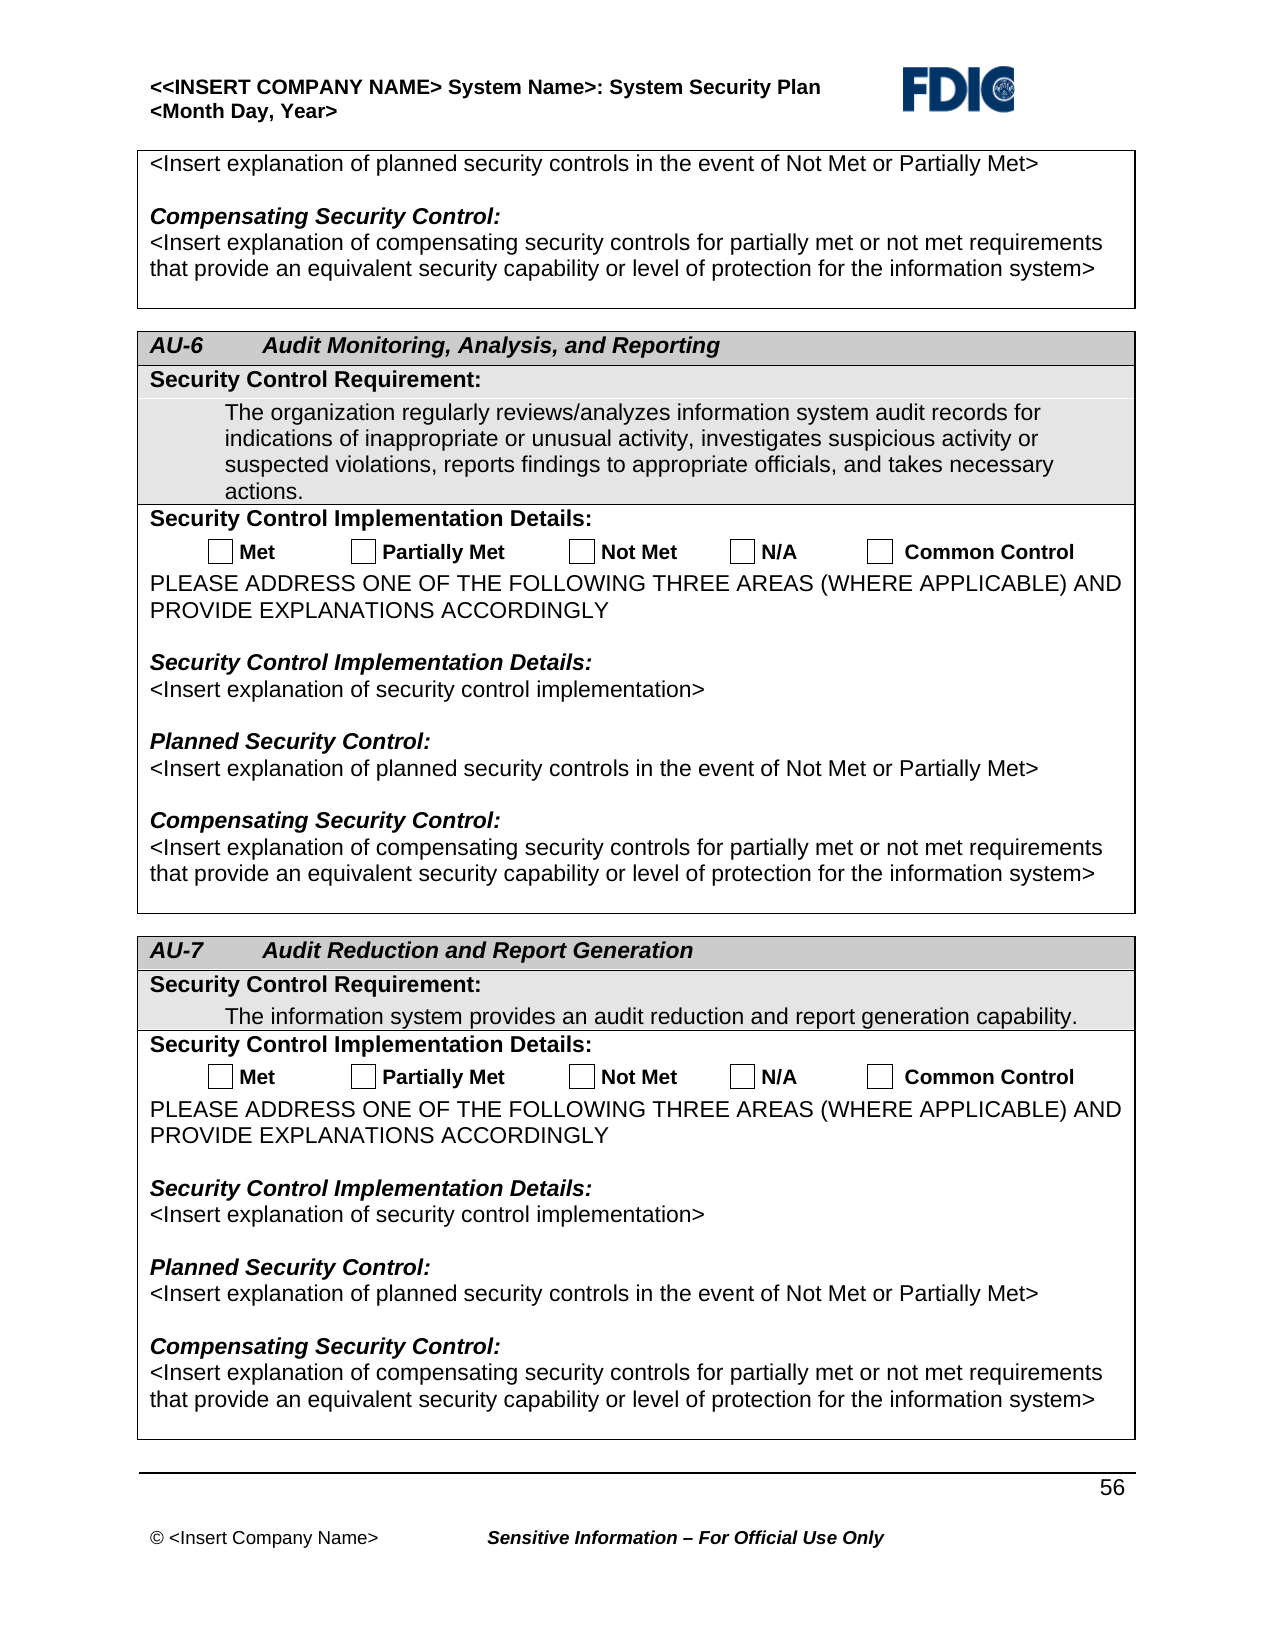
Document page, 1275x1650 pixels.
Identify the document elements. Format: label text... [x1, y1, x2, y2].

table_cell PLEASE ADDRESS ONE OF THE FOLLOWING THREE AREAS (WHERE APPLICABLE) AND PROVIDE EXPLANATIONS ACCORDINGLY Security Control Implementation Details: <Insert explanation of security control implementation> Planned Security Control: <Insert explanation of planned security controls in the event of Not Met or Partially Met> Compensating Security Control: <Insert explanation of compensating security controls for partially met or not met requirements that provide an equivalent security capability or level of protection for the information system> [138, 570, 1134, 913]
table_cell [138, 309, 1135, 331]
table_cell AU-7 Audit Reduction and Report Generation [138, 937, 1134, 969]
table_cell Security Control Requirement: [138, 366, 1134, 398]
table_cell PLEASE ADDRESS ONE OF THE FOLLOWING THREE AREAS (WHERE APPLICABLE) AND PROVIDE EXPLANATIONS ACCORDINGLY Security Control Implementation Details: <Insert explanation of security control implementation> Planned Security Control: <Insert explanation of planned security controls in the event of Not Met or Partially Met> Compensating Security Control: <Insert explanation of compensating security controls for partially met or not met requirements that provide an equivalent security capability or level of protection for the information system> [138, 1096, 1134, 1438]
table_cell The organization regularly reviews/analyzes information system audit records for indications of inappropriate or unusual activity, investigates suspicious activity or suspected violations, reports findings to appropriate officials, and takes necessary actions. [138, 399, 1134, 504]
table_cell Security Control Implementation Details: Met Partially Met Not Met N/A Common Control [138, 1031, 1134, 1096]
table_cell Security Control Implementation Details: Met Partially Met Not Met N/A Common Control [138, 505, 1134, 570]
table_cell Security Control Requirement: [138, 971, 1134, 1003]
picture [899, 60, 1021, 120]
table_cell AU-6 Audit Monitoring, Analysis, and Reporting [138, 332, 1134, 365]
table_cell <Insert explanation of planned security controls in the event of Not Met or Partially Met> Compensating Security Control: <Insert explanation of compensating security controls for partially met or not met requirements that provide an equivalent security capability or level of protection for the information system> [138, 151, 1134, 308]
table_cell The information system provides an audit reduction and report generation capability. [138, 1003, 1134, 1029]
table_cell [138, 914, 1135, 936]
